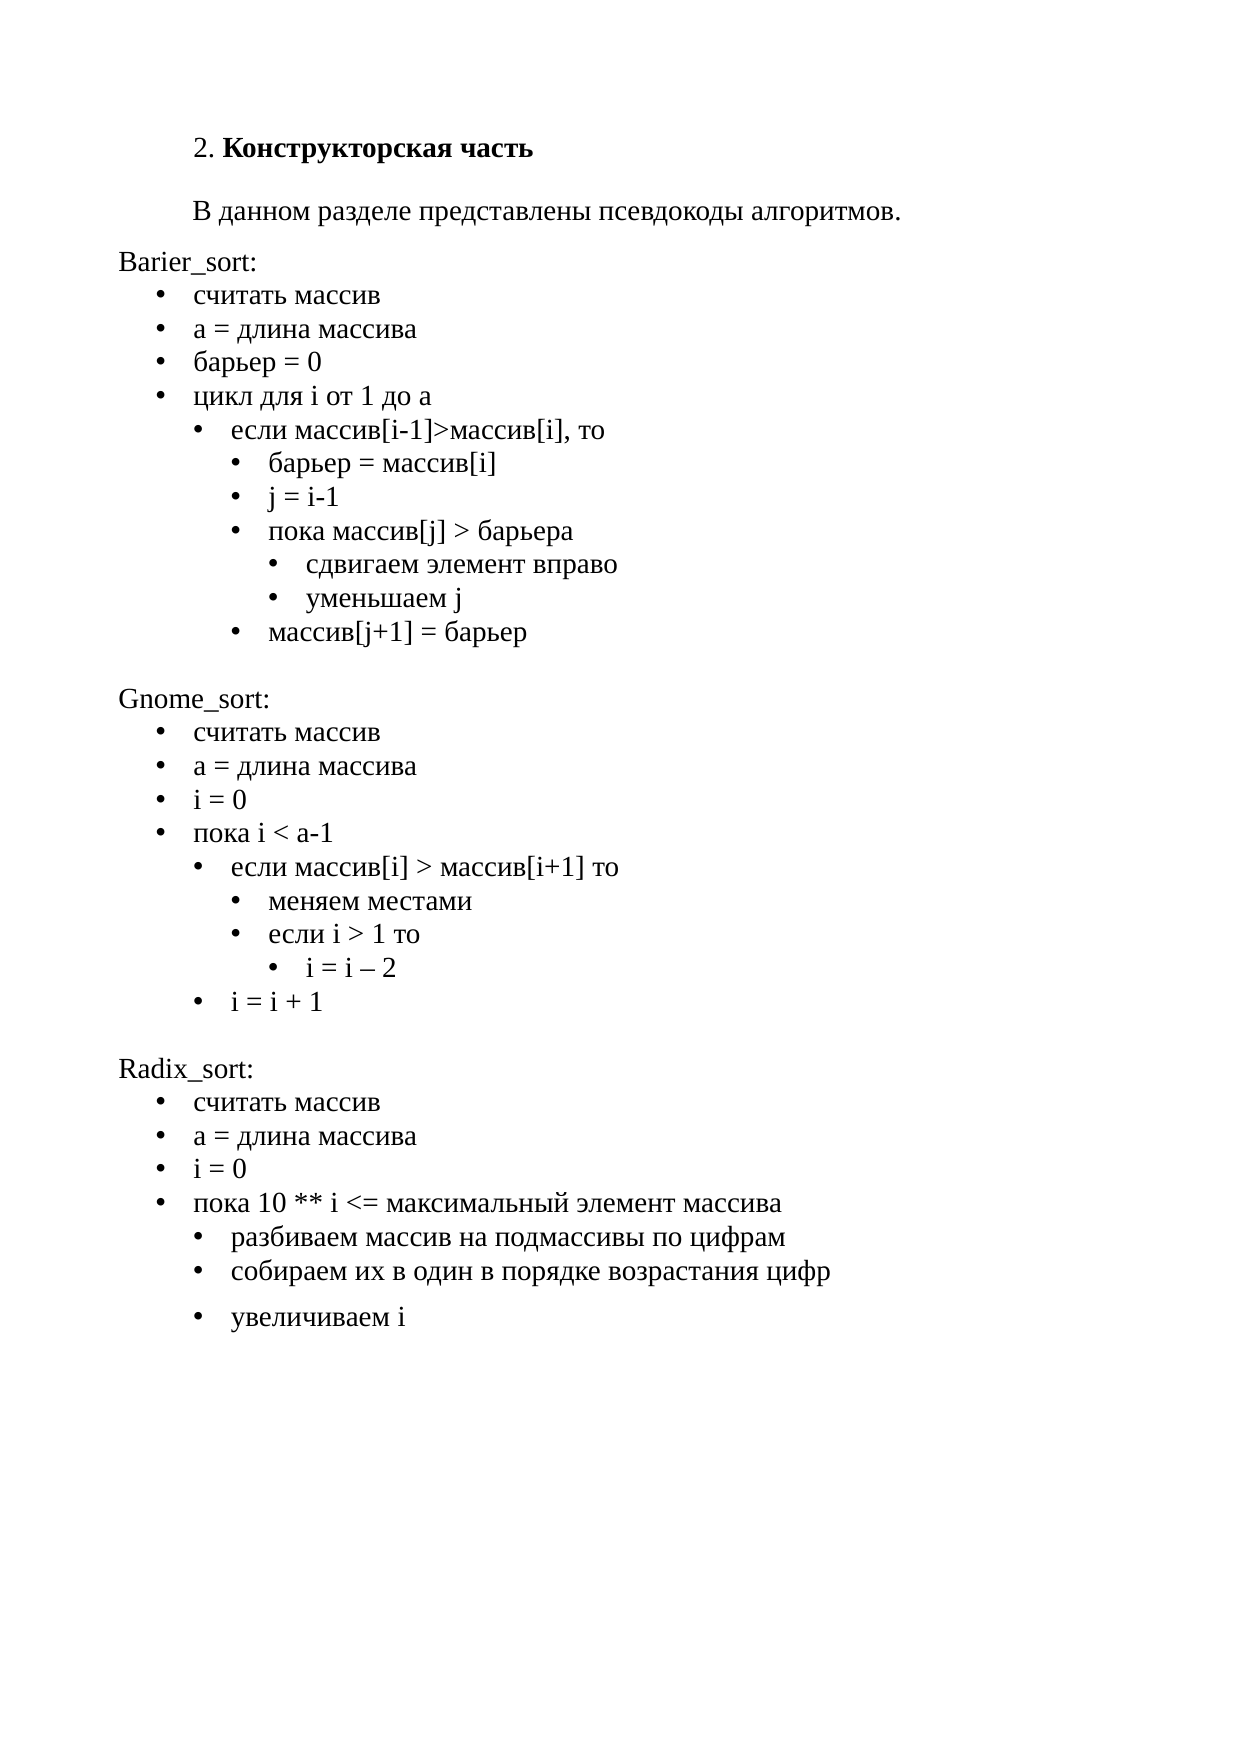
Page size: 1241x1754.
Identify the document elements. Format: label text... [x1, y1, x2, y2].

list i = i – 2 [268, 950, 1122, 984]
list i = i + 1 [193, 984, 1122, 1017]
list собираем их в один в порядке возрастания цифр [193, 1253, 1122, 1286]
list если i > 1 то [231, 916, 1122, 950]
list если массив[i-1]>массив[i], то [193, 412, 1122, 446]
list увеличиваем i [193, 1299, 1122, 1332]
list считать массив [156, 1084, 1122, 1118]
list пока i < а-1 [156, 815, 1122, 849]
list цикл для i от 1 до а [156, 378, 1122, 412]
list а = длина массива [156, 748, 1122, 782]
list сдвигаем элемент вправо [268, 546, 1122, 580]
list j = i-1 [231, 479, 1122, 513]
list пока массив[j] > барьера [231, 513, 1122, 546]
list барьер = массив[i] [231, 446, 1122, 479]
list массив[j+1] = барьер [231, 614, 1122, 647]
list если массив[i] > массив[i+1] то [193, 849, 1122, 883]
list i = 0 [156, 782, 1122, 815]
list 2. Конструкторская часть [156, 131, 1122, 164]
text Barier_sort: [118, 244, 1122, 277]
list считать массив [156, 714, 1122, 748]
list разбиваем массив на подмассивы по цифрам [193, 1219, 1122, 1253]
list i = 0 [156, 1152, 1122, 1185]
text Radix_sort: [118, 1051, 1122, 1084]
text Gnome_sort: [118, 681, 1122, 714]
text В данном разделе представлены псевдокоды алгоритмов. [118, 193, 1122, 227]
list барьер = 0 [156, 344, 1122, 378]
list пока 10 ** i <= максимальный элемент массива [156, 1185, 1122, 1219]
list а = длина массива [156, 1118, 1122, 1152]
list а = длина массива [156, 311, 1122, 344]
list считать массив [156, 277, 1122, 311]
list меняем местами [231, 883, 1122, 916]
list уменьшаем j [268, 580, 1122, 614]
